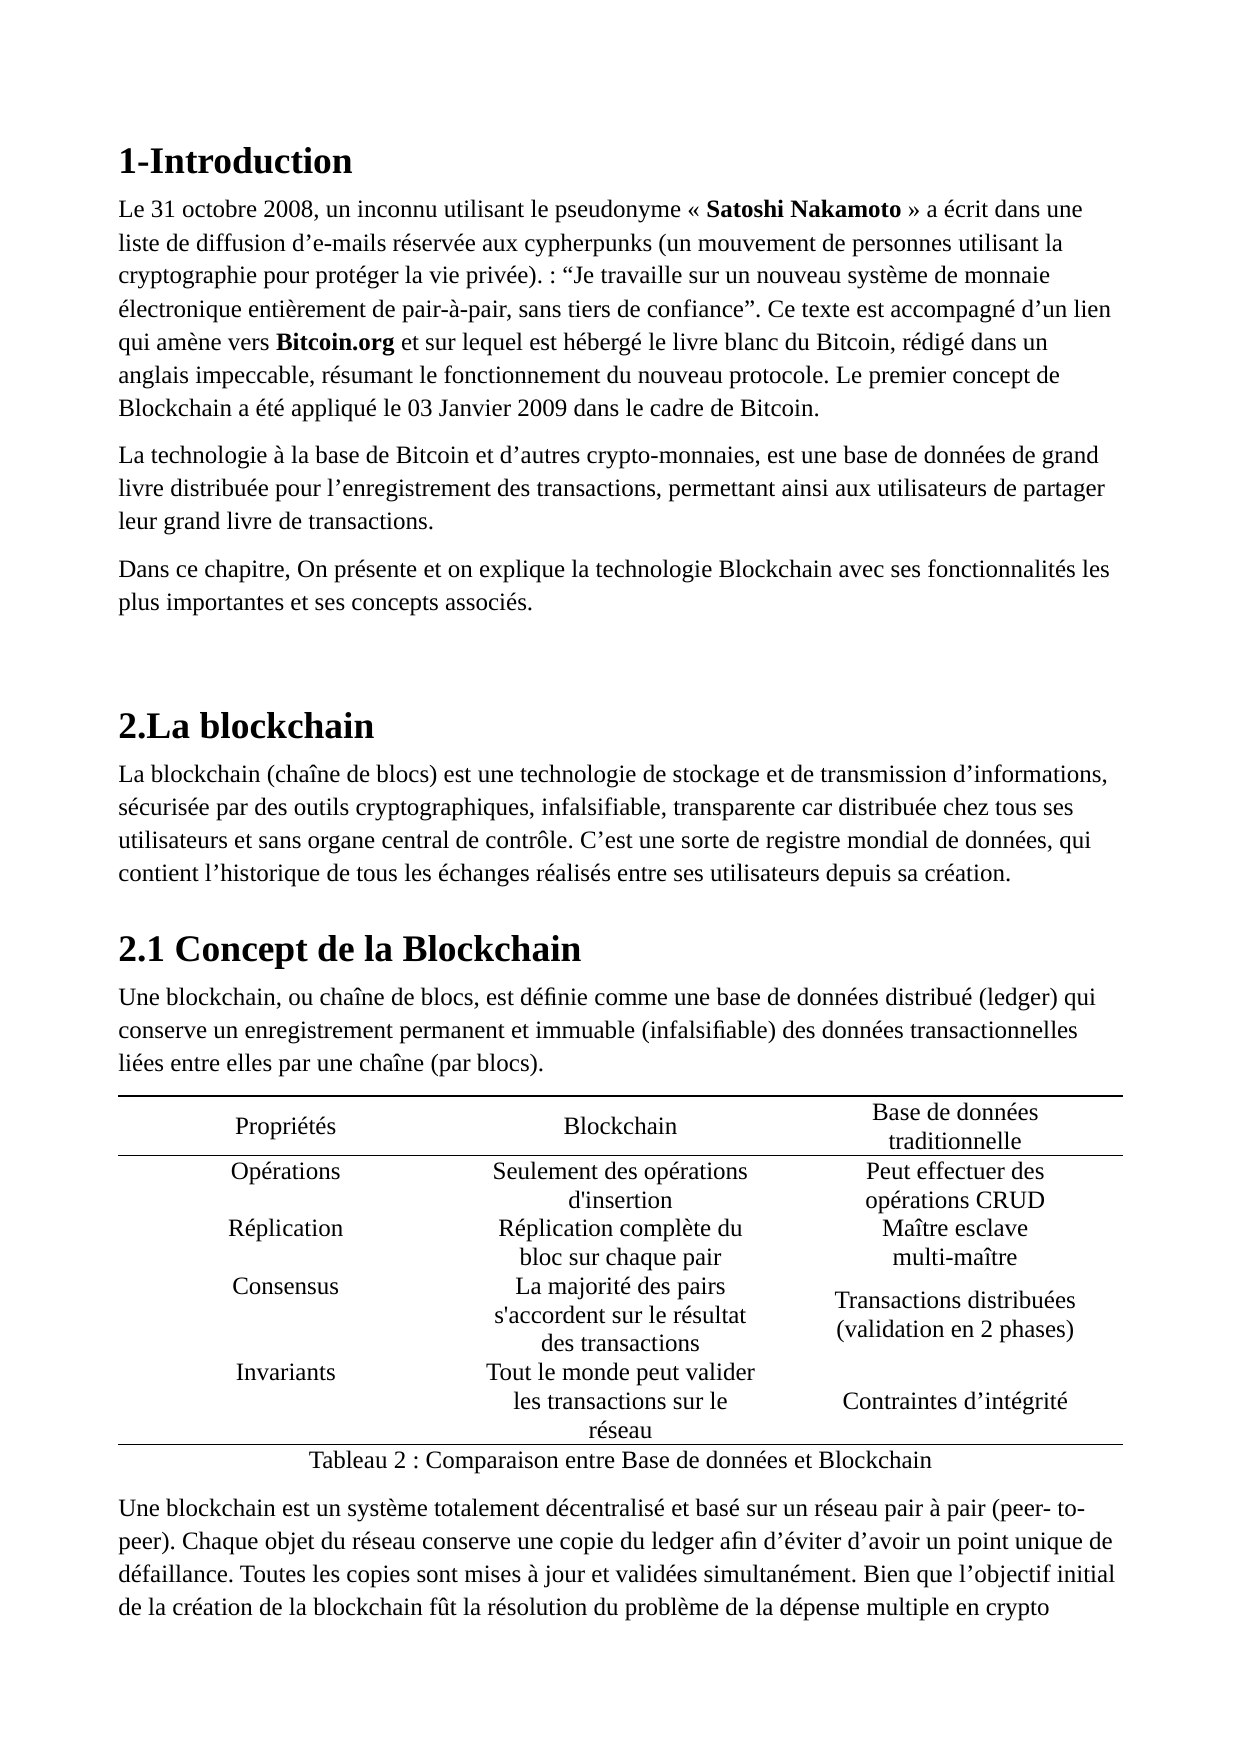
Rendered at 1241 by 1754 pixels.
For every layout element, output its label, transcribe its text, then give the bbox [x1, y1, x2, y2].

text La blockchain (chaîne de blocs) est une technologie de stockage et de transmission d’informations, sécurisée par des outils cryptographiques, infalsifiable, transparente car distribuée chez tous ses utilisateurs et sans organe central de contrôle. C’est une sorte de registre mondial de données, qui contient l’historique de tous les échanges réalisés entre ses utilisateurs depuis sa création. [118, 759, 1122, 886]
text Le 31 octobre 2008, un inconnu utilisant le pseudonyme « Satoshi Nakamoto » a écrit dans une liste de diffusion d’e-mails réservée aux cypherpunks (un mouvement de personnes utilisant la cryptographie pour protéger la vie privée). : “Je travaille sur un nouveau système de monnaie électronique entièrement de pair-à-pair, sans tiers de confiance”. Ce texte est accompagné d’un lien qui amène vers Bitcoin.org et sur lequel est hébergé le livre blanc du Bitcoin, rédigé dans un anglais impeccable, résumant le fonctionnement du nouveau protocole. Le premier concept de Blockchain a été appliqué le 03 Janvier 2009 dans le cadre de Bitcoin. [118, 194, 1122, 421]
subtitle 1-Introduction [118, 139, 1122, 182]
table_header Base de données traditionnelle [788, 1097, 1122, 1154]
table_header Propriétés [118, 1097, 453, 1154]
text Tableau 2 : Comparaison entre Base de données et Blockchain [118, 1445, 1122, 1474]
table_cell Opérations [118, 1156, 453, 1213]
table_cell Maître esclave multi-maître [788, 1214, 1122, 1271]
text Une blockchain, ou chaîne de blocs, est déﬁnie comme une base de données distribué (ledger) qui conserve un enregistrement permanent et immuable (infalsiﬁable) des données transactionnelles liées entre elles par une chaîne (par blocs). [118, 982, 1122, 1077]
table_header Blockchain [453, 1097, 788, 1154]
text Une blockchain est un système totalement décentralisé et basé sur un réseau pair à pair (peer- to-peer). Chaque objet du réseau conserve une copie du ledger aﬁn d’éviter d’avoir un point unique de défaillance. Toutes les copies sont mises à jour et validées simultanément. Bien que l’objectif initial de la création de la blockchain fût la résolution du problème de la dépense multiple en crypto [118, 1493, 1122, 1621]
table_cell La majorité des pairs s'accordent sur le résultat des transactions [453, 1271, 788, 1357]
table_cell Réplication [118, 1214, 453, 1271]
table_cell Réplication complète du bloc sur chaque pair [453, 1214, 788, 1271]
text Dans ce chapitre, On présente et on explique la technologie Blockchain avec ses fonctionnalités les plus importantes et ses concepts associés. [118, 554, 1122, 616]
table_cell Contraintes d’intégrité [788, 1357, 1122, 1443]
subtitle 2.La blockchain [118, 703, 1122, 746]
table_cell Consensus [118, 1271, 453, 1357]
subtitle 2.1 Concept de la Blockchain [118, 926, 1122, 969]
text La technologie à la base de Bitcoin et d’autres crypto-monnaies, est une base de données de grand livre distribuée pour l’enregistrement des transactions, permettant ainsi aux utilisateurs de partager leur grand livre de transactions. [118, 440, 1122, 535]
table_cell Seulement des opérations d'insertion [453, 1156, 788, 1213]
table_cell Peut effectuer des opérations CRUD [788, 1156, 1122, 1213]
table_cell Tout le monde peut valider les transactions sur le réseau [453, 1357, 788, 1443]
table_cell Invariants [118, 1357, 453, 1443]
table_cell Transactions distribuées (validation en 2 phases) [788, 1271, 1122, 1357]
